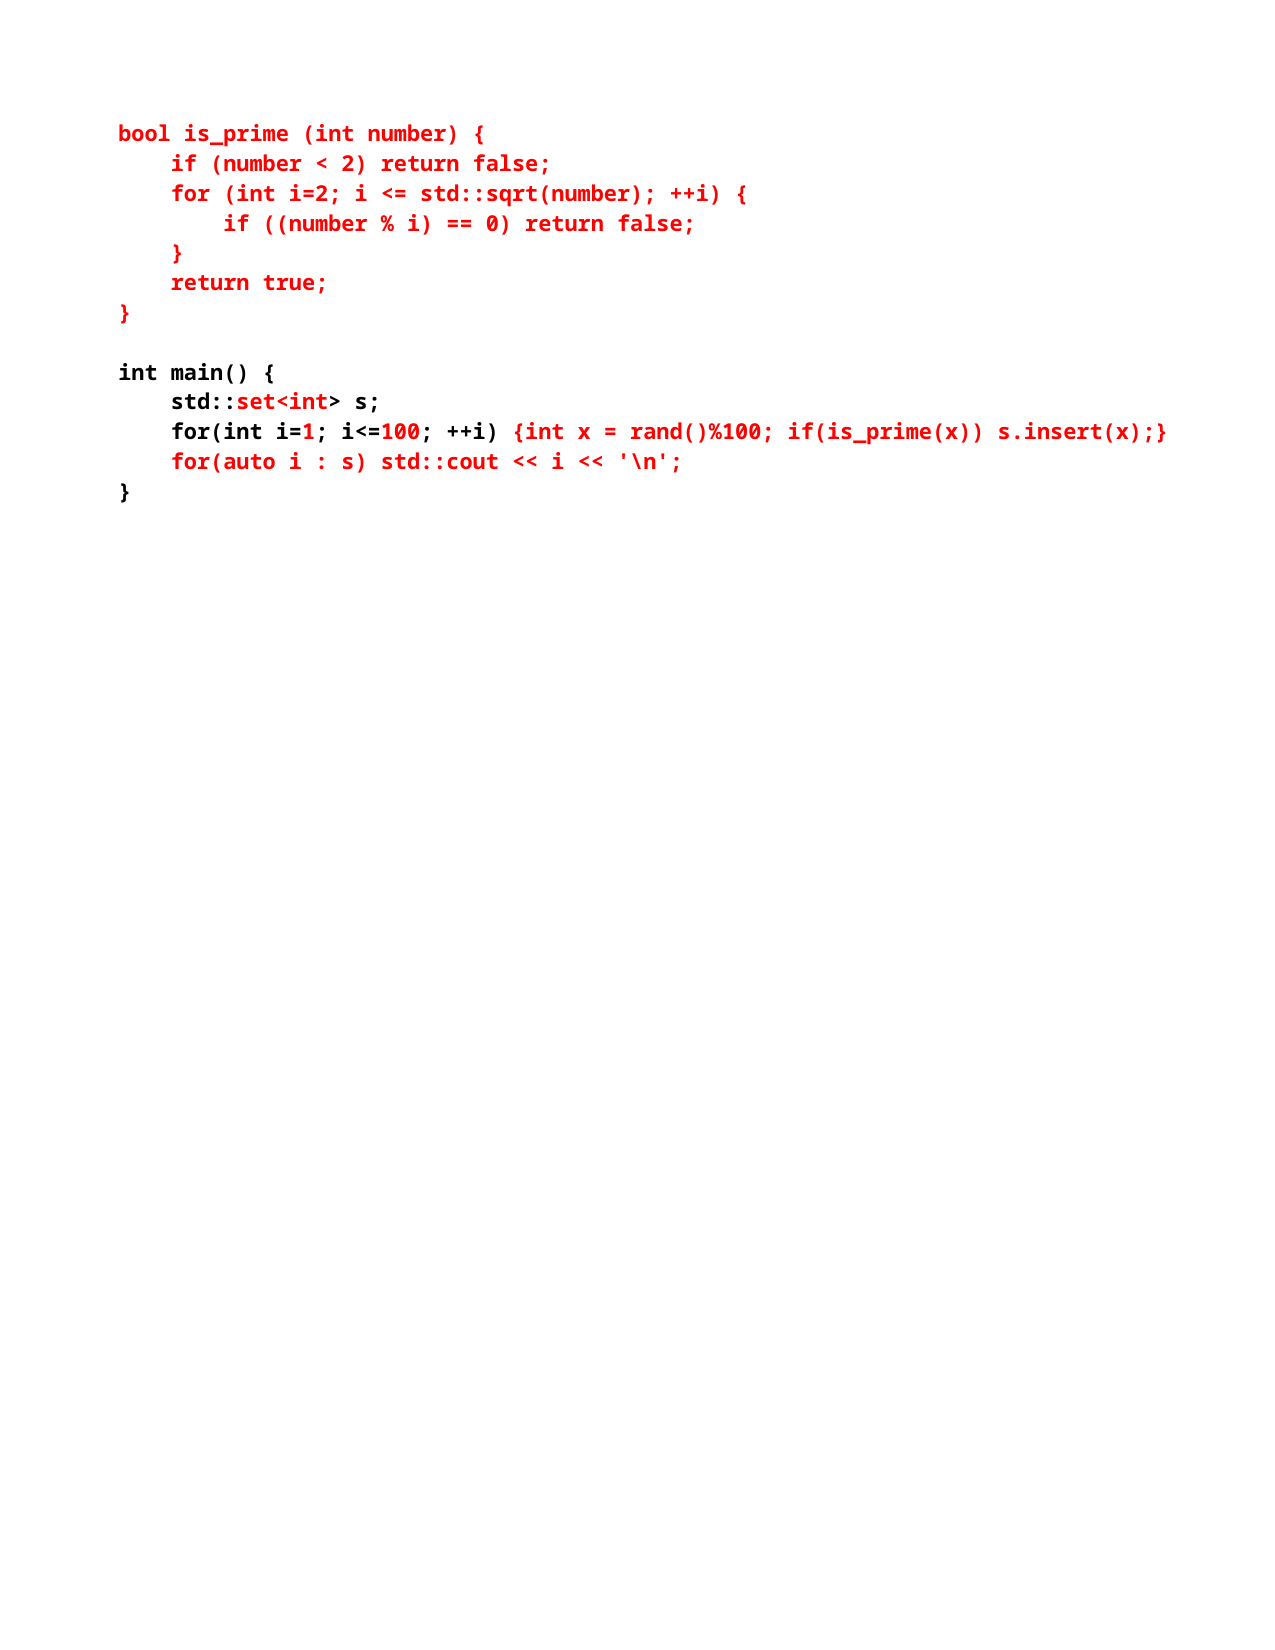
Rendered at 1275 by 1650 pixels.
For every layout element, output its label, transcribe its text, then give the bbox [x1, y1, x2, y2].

text } [118, 297, 1215, 327]
text for(int i=1; i<=100; ++i) {int x = rand()%100; if(is_prime(x)) s.insert(x);} [118, 416, 1215, 446]
text return true; [118, 267, 1215, 297]
text if ((number % i) == 0) return false; [118, 207, 1215, 237]
text bool is_prime (int number) { [118, 118, 1215, 148]
text } [118, 476, 1215, 505]
text int main() { [118, 356, 1215, 386]
text } [118, 237, 1215, 267]
text if (number < 2) return false; [118, 148, 1215, 178]
text for (int i=2; i <= std::sqrt(number); ++i) { [118, 178, 1215, 207]
text std::set<int> s; [118, 386, 1215, 416]
text for(auto i : s) std::cout << i << '\n'; [118, 446, 1215, 476]
